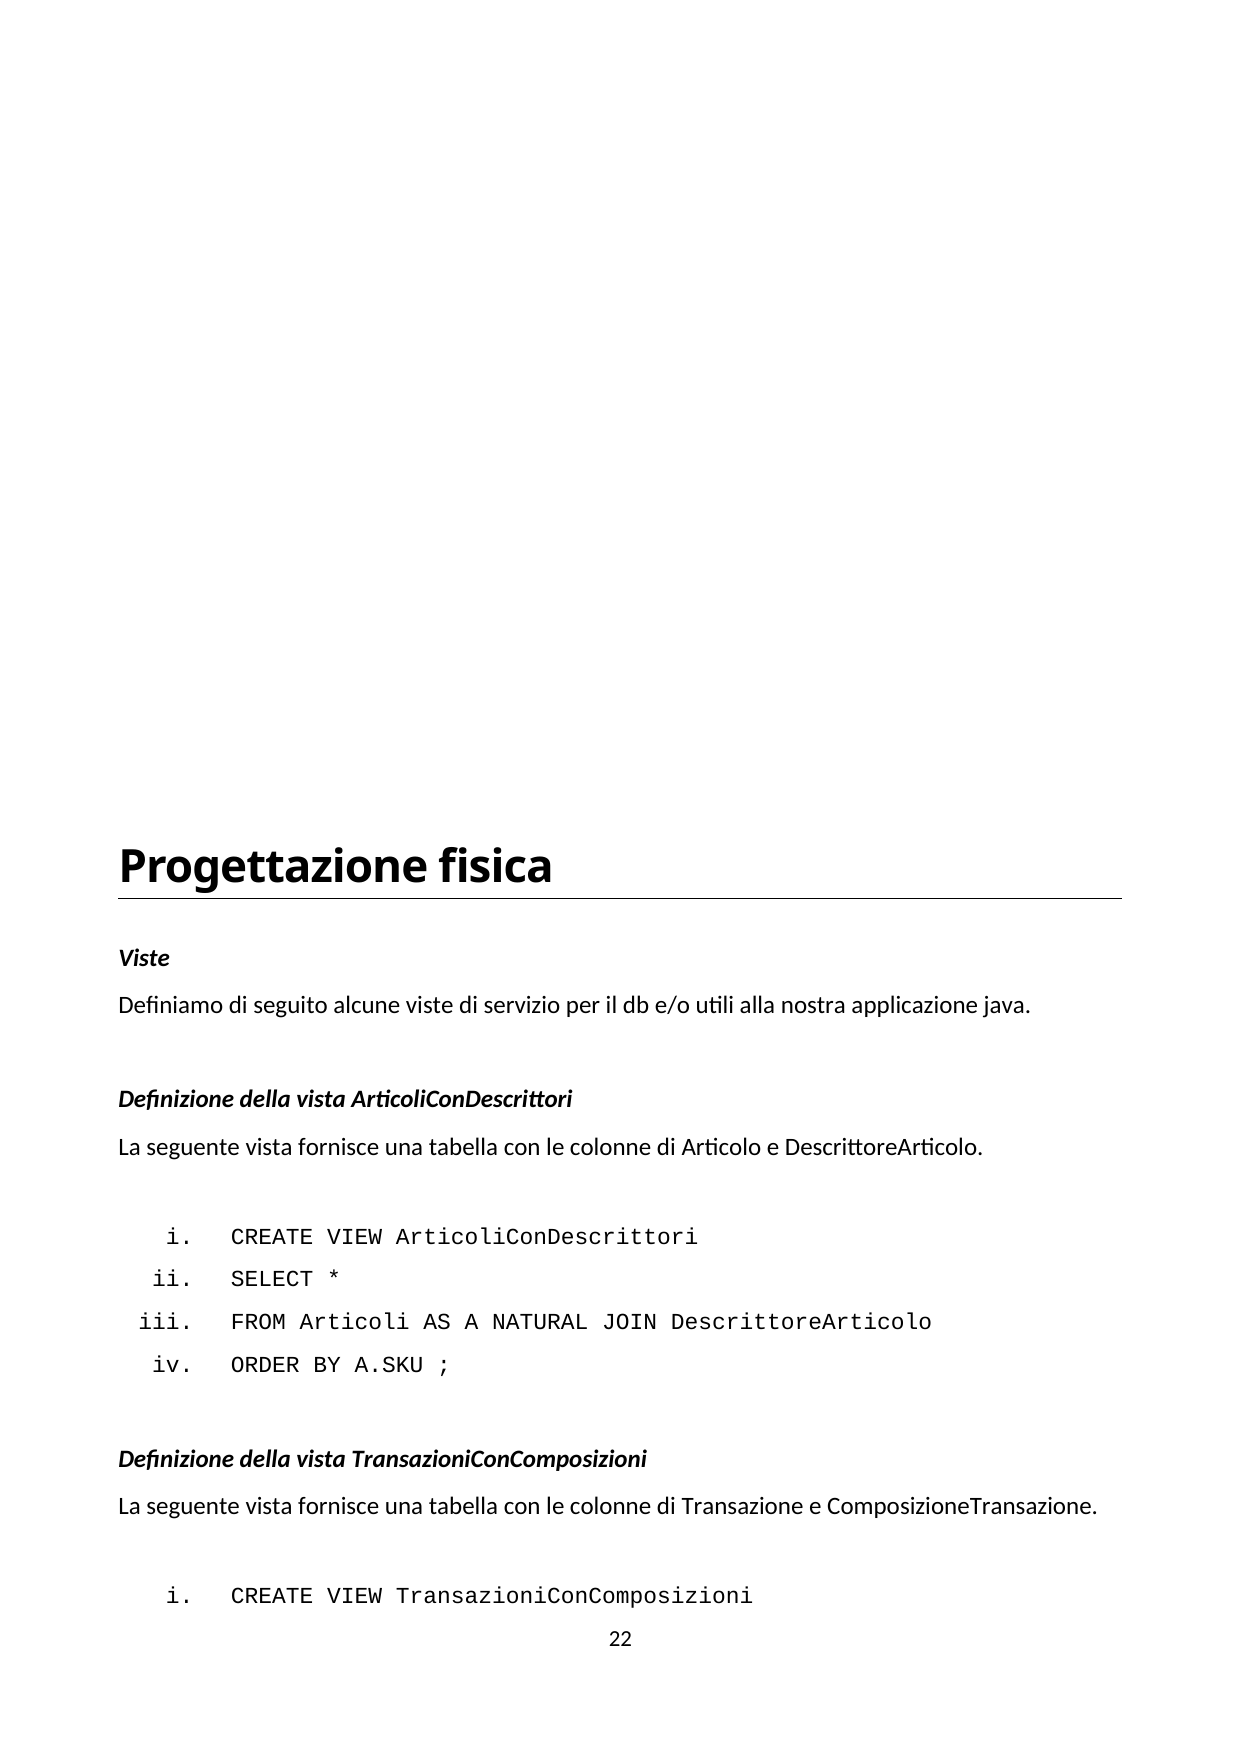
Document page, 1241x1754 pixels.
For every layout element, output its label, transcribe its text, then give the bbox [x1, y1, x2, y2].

text Definizione della vista ArticoliConDescrittori [118, 1084, 1122, 1114]
list FROM Articoli AS A NATURAL JOIN DescrittoreArticolo [193, 1310, 1122, 1336]
text Definizione della vista TransazioniConComposizioni [118, 1443, 1122, 1473]
title Progettazione fisica [118, 834, 1122, 898]
text Viste [118, 942, 1122, 973]
list CREATE VIEW ArticoliConDescrittori [193, 1225, 1122, 1251]
list ORDER BY A.SKU ; [193, 1353, 1122, 1379]
list SELECT * [193, 1268, 1122, 1294]
text Definiamo di seguito alcune viste di servizio per il db e/o utili alla nostra applicazione java. [118, 989, 1122, 1020]
text La seguente vista fornisce una tabella con le colonne di Articolo e DescrittoreArticolo. [118, 1131, 1122, 1161]
text La seguente vista fornisce una tabella con le colonne di Transazione e ComposizioneTransazione. [118, 1490, 1122, 1521]
list CREATE VIEW TransazioniConComposizioni [193, 1584, 1122, 1610]
